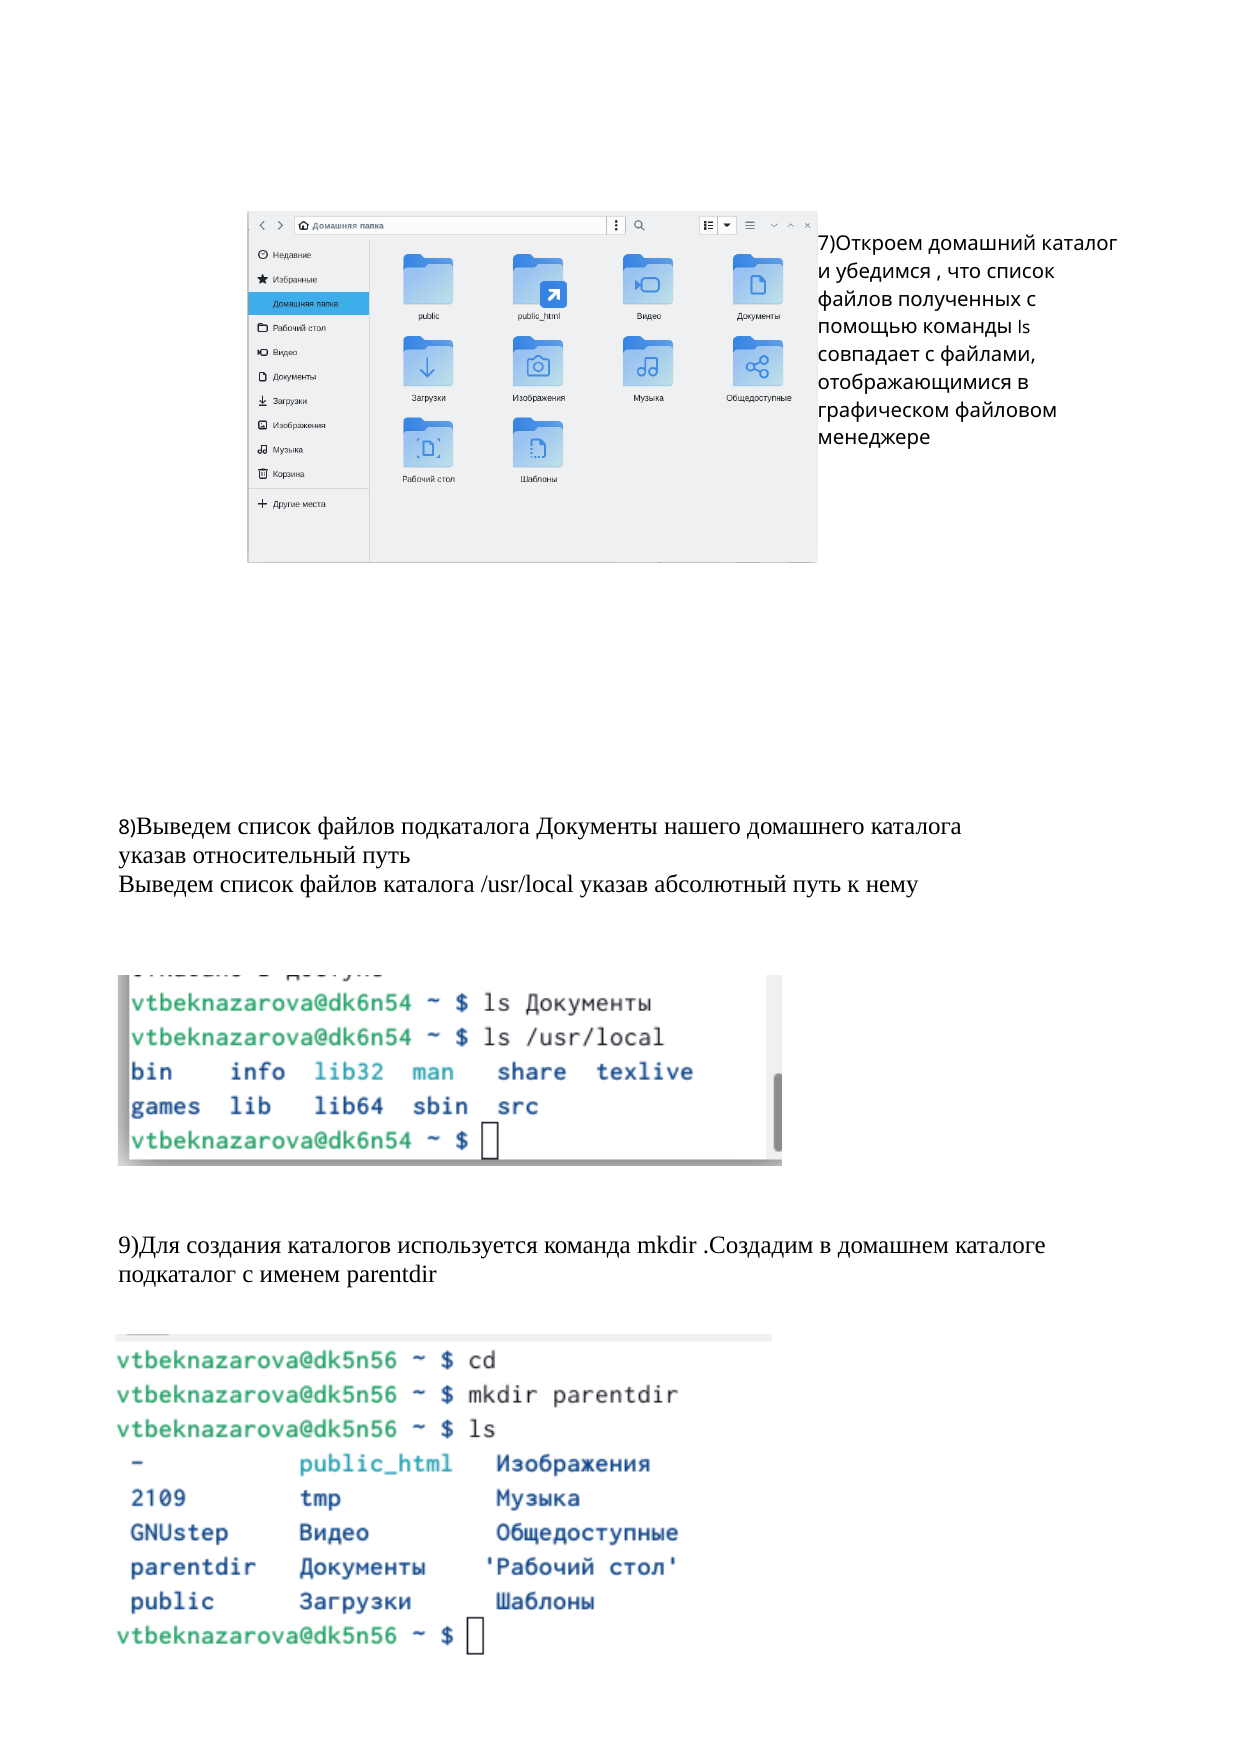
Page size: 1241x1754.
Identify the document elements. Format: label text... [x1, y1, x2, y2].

text 8)Выведем список файлов подкаталога Документы нашего домашнего каталога указав относительный путь Выведем список файлов каталога /usr/local указав абсолютный путь к нему [118, 811, 1122, 898]
text [118, 229, 247, 451]
picture [117, 975, 782, 1166]
text 7)Откроем домашний каталог и убедимся , что список файлов полученных с помощью команды ls совпадает с файлами, отображающимися в графическом файловом менеджере [818, 229, 1122, 451]
picture [247, 211, 818, 563]
text 9)Для создания каталогов используется команда mkdir .Создадим в домашнем каталоге подкаталог с именем parentdir [118, 1230, 1122, 1288]
picture [115, 1334, 772, 1694]
